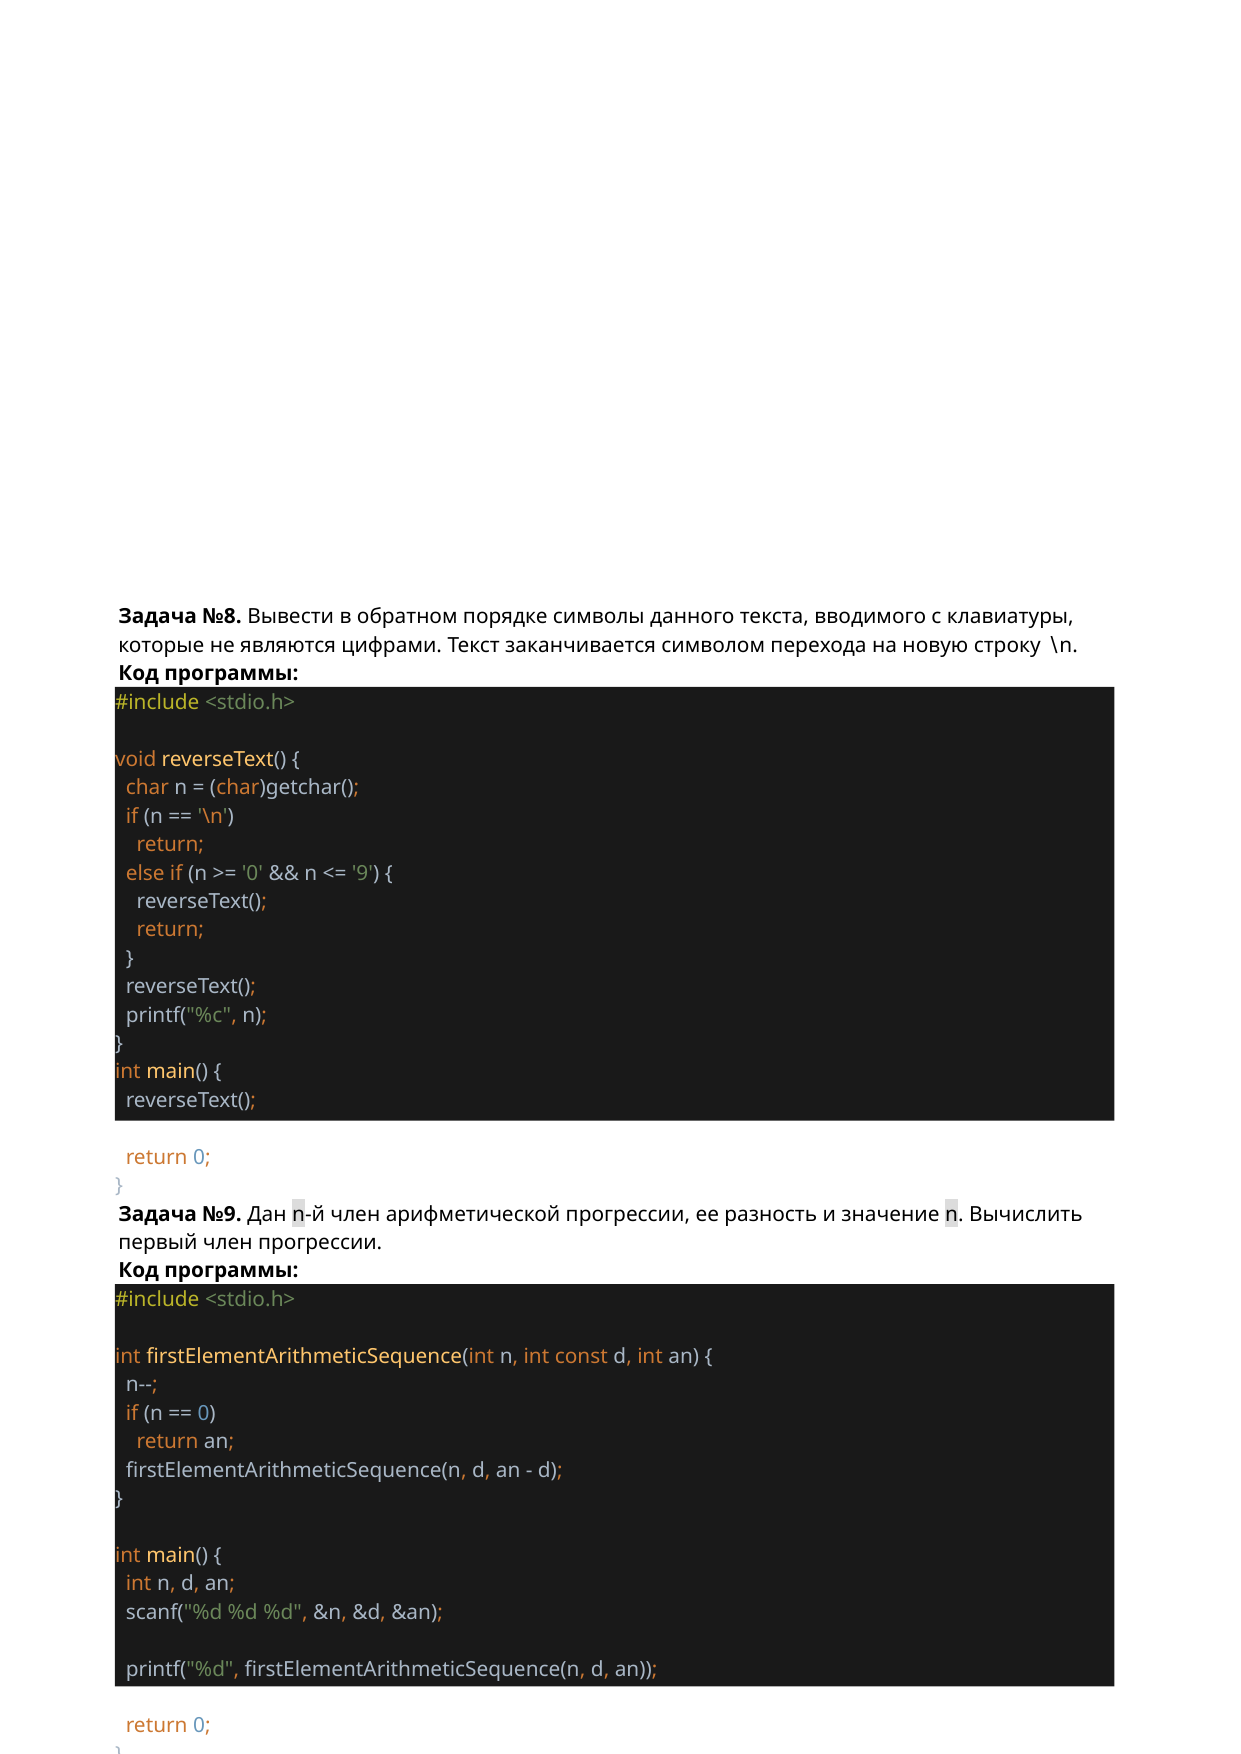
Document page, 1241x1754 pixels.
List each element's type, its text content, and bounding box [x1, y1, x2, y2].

text Код программы: [118, 658, 1122, 687]
text Задача №8. Вывести в обратном порядке символы данного текста, вводимого с клавиатуры, которые не являются цифрами. Текст заканчивается символом перехода на новую строку ∖n. [118, 602, 1122, 658]
text Код программы: [118, 1256, 1122, 1284]
text Задача №9. Дан n-й член арифметической прогрессии, ее разность и значение n. Вычислить первый член прогрессии. [118, 1199, 1122, 1256]
